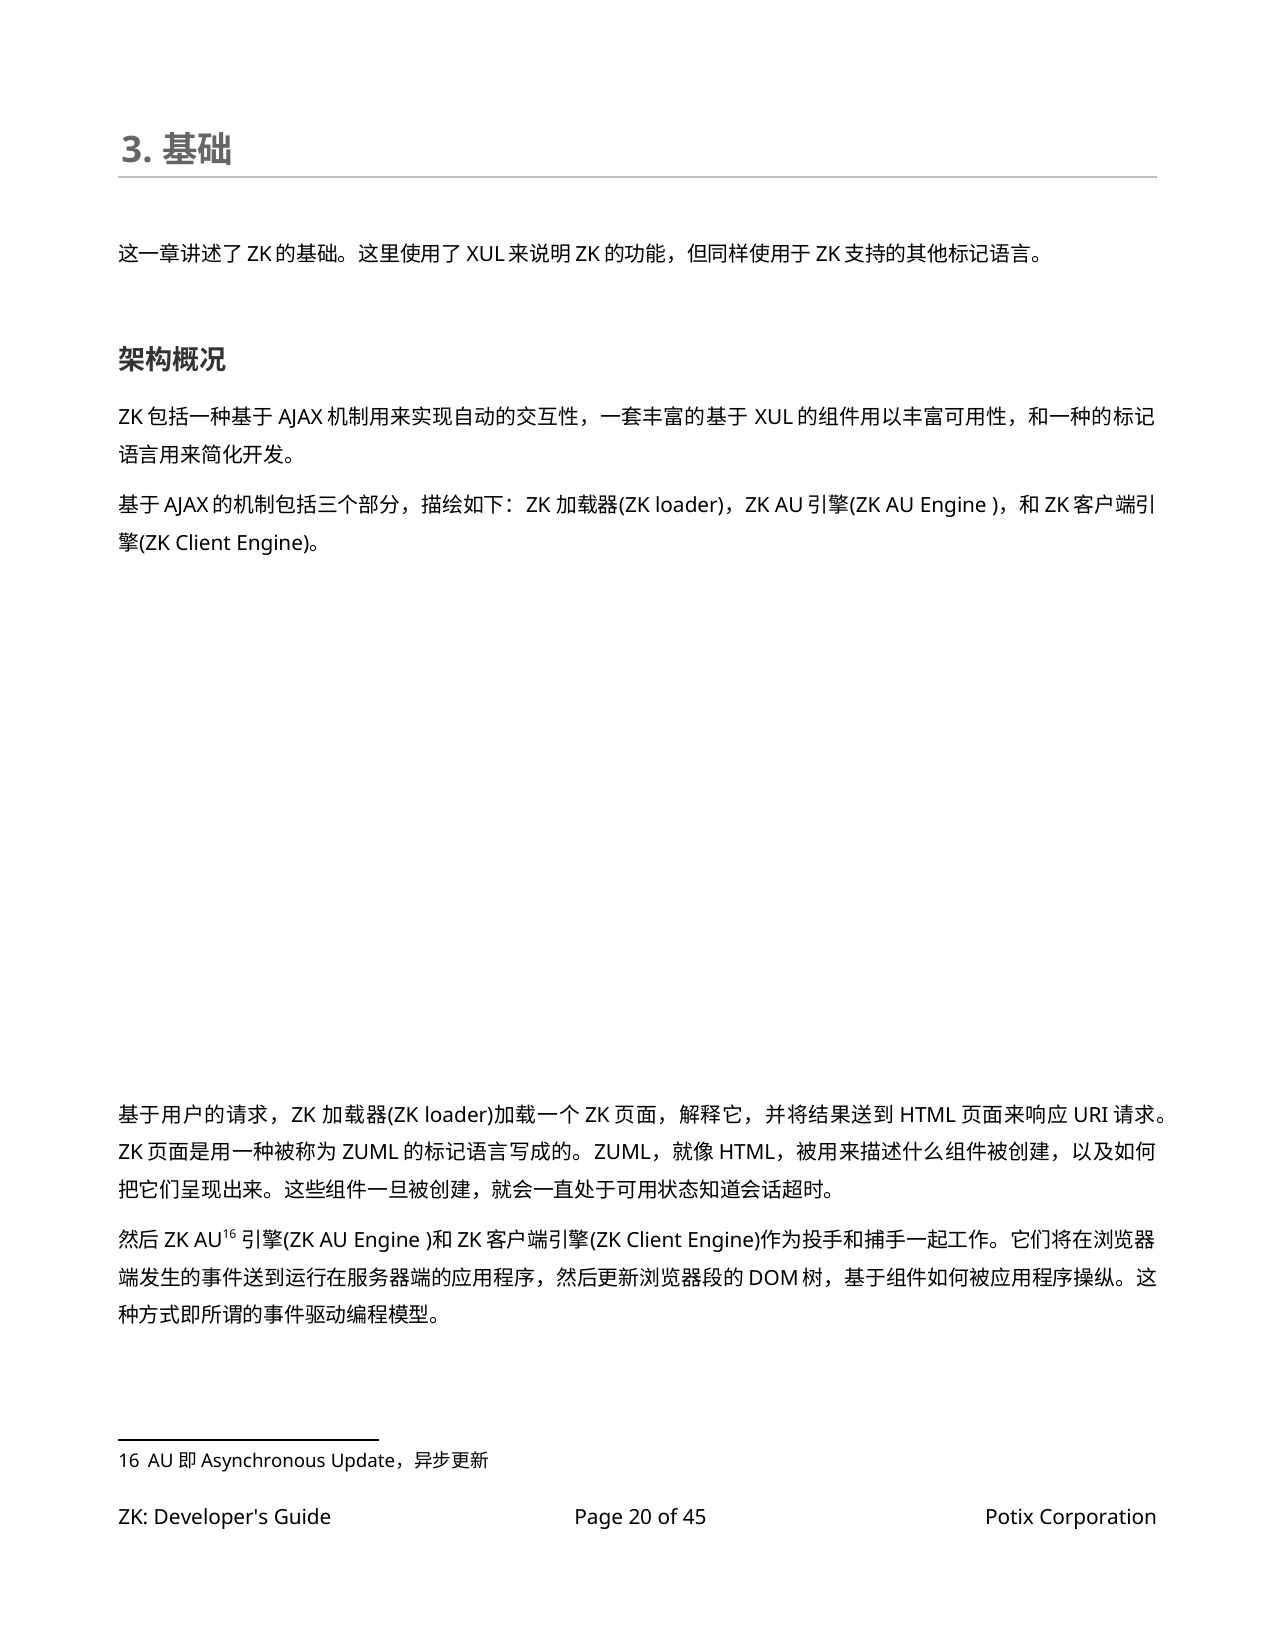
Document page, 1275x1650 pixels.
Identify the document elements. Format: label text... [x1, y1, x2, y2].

text 基于AJAX的机制包括三个部分，描绘如下：ZK 加载器(ZK loader)，ZK AU引擎(ZK AU Engine )，和ZK客户端引擎(ZK Client Engine)。 [118, 489, 1157, 556]
text ZK包括一种基于AJAX机制用来实现自动的交互性，一套丰富的基于XUL的组件用以丰富可用性，和一种的标记语言用来简化开发。 [118, 401, 1157, 468]
text 基于用户的请求，ZK 加载器(ZK loader)加载一个ZK页面，解释它，并将结果送到HTML页面来响应URI请求。ZK页面是用一种被称为ZUML的标记语言写成的。ZUML，就像HTML，被用来描述什么组件被创建，以及如何把它们呈现出来。这些组件一旦被创建，就会一直处于可用状态知道会话超时。 [118, 577, 1157, 1203]
subtitle 架构概况 [118, 338, 1157, 377]
subtitle 3. 基础 [118, 118, 1157, 176]
text AU 即Asynchronous Update，异步更新 [118, 1446, 1157, 1473]
text 然后ZK AU 引擎(ZK AU Engine )和ZK客户端引擎(ZK Client Engine)作为投手和捕手一起工作。它们将在浏览器端发生的事件送到运行在服务器端的应用程序，然后更新浏览器段的DOM树，基于组件如何被应用程序操纵。这种方式即所谓的事件驱动编程模型。 [118, 1224, 1157, 1329]
text 这一章讲述了ZK的基础。这里使用了XUL来说明ZK的功能，但同样使用于ZK支持的其他标记语言。 [118, 237, 1157, 267]
